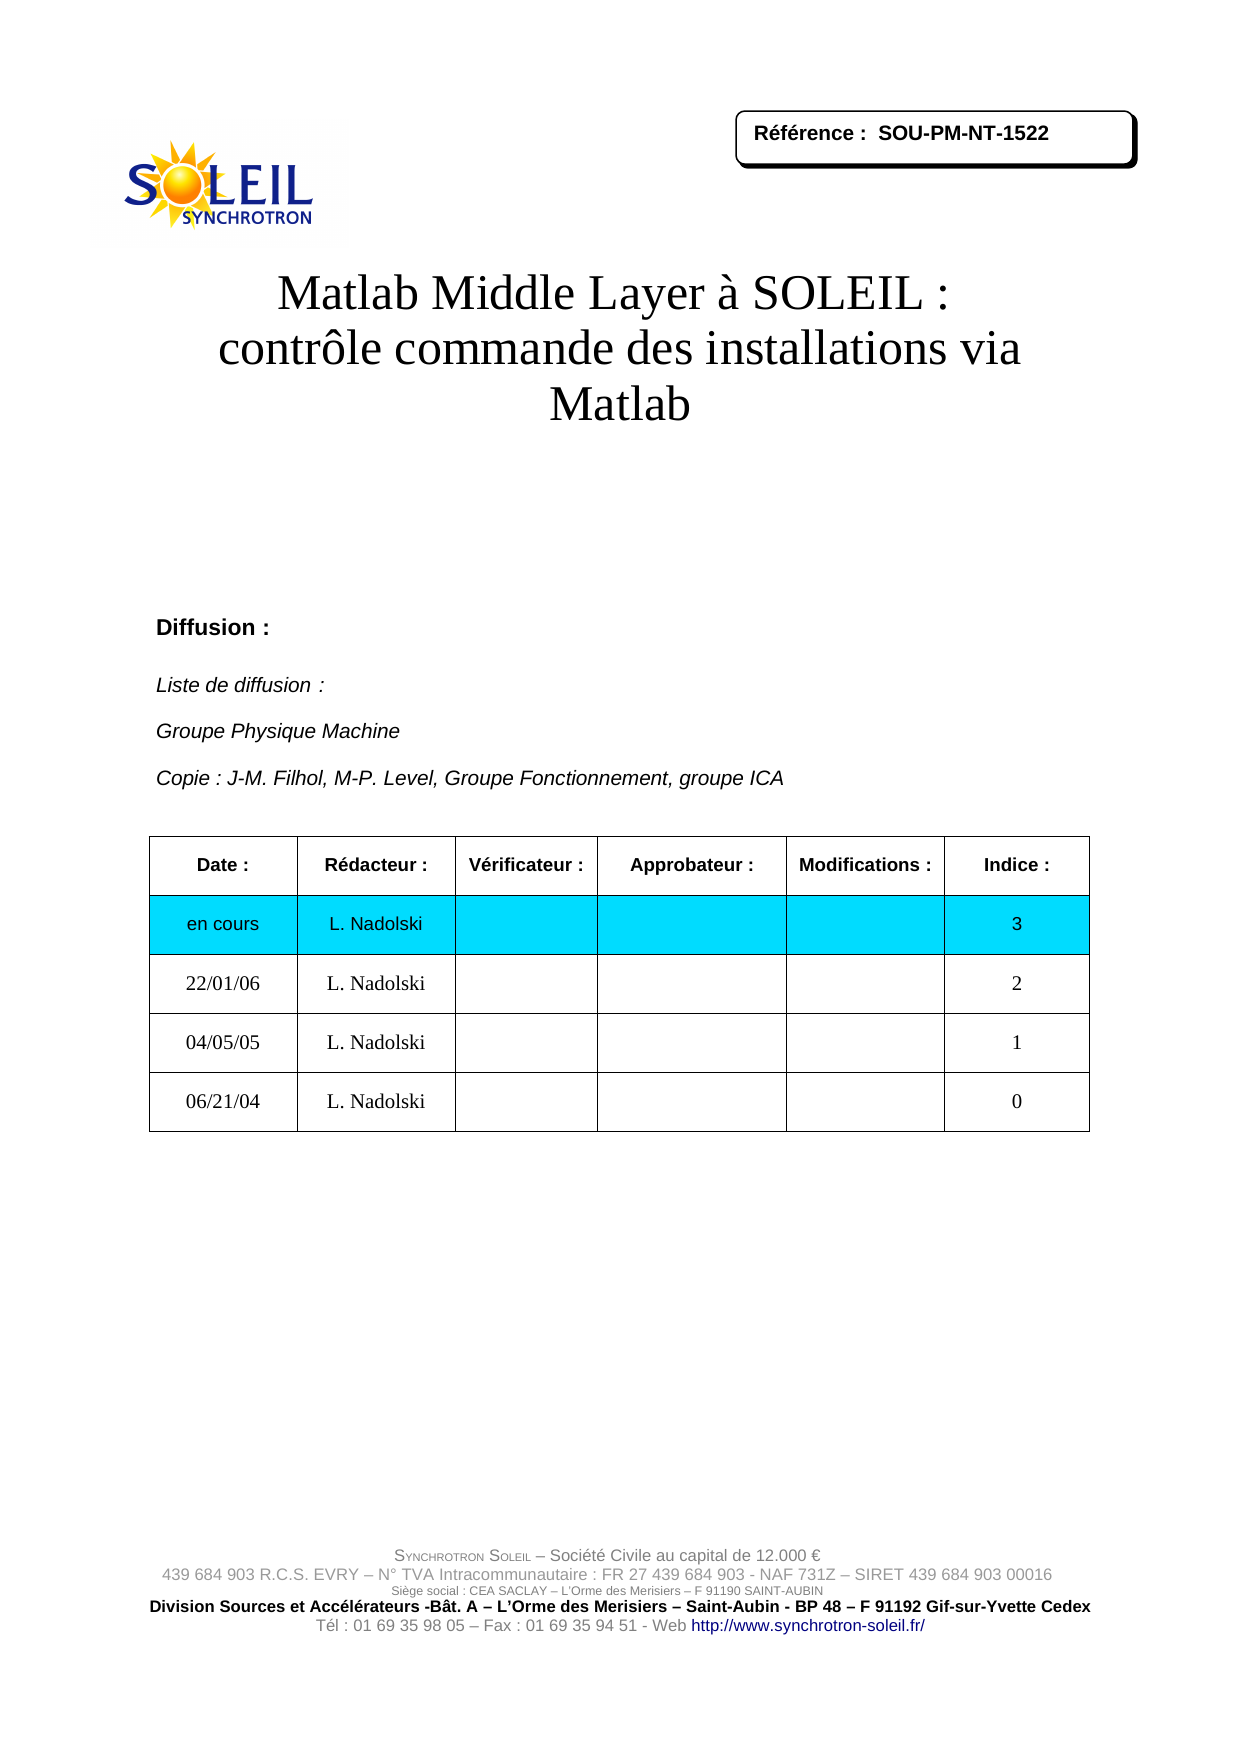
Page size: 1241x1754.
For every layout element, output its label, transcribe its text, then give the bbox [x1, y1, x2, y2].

table_cell Approbateur : [598, 837, 786, 895]
table_cell Vérificateur : [456, 837, 597, 895]
text contrôle commande des installations via Matlab [159, 320, 1081, 431]
table_cell [456, 1073, 597, 1131]
table_cell L. Nadolski [298, 896, 455, 954]
table_cell L. Nadolski [298, 1014, 455, 1072]
table_cell Rédacteur : [298, 837, 455, 895]
table_cell 2 [945, 955, 1089, 1013]
table_header [297, 614, 455, 673]
table_cell Modifications : [787, 837, 944, 895]
table_cell [787, 1014, 944, 1072]
table_header [786, 614, 944, 673]
table_cell Date : [150, 837, 297, 895]
table_cell [598, 1014, 786, 1072]
table_cell [598, 896, 786, 954]
table_cell 0 [945, 1073, 1089, 1131]
table_cell [787, 1073, 944, 1131]
table_header [455, 614, 597, 673]
table_cell [598, 955, 786, 1013]
table_cell L. Nadolski [298, 1073, 455, 1131]
table_cell [456, 896, 597, 954]
table_header Diffusion : [149, 614, 297, 673]
table_header [597, 614, 786, 673]
table_cell Liste de diffusion : Groupe Physique Machine Copie : J-M. Filhol, M-P. Level, Groupe Fonctionnement, groupe ICA [149, 673, 1089, 836]
table_cell 1 [945, 1014, 1089, 1072]
table_cell 21/06/04 [150, 1073, 297, 1131]
table_cell [787, 955, 944, 1013]
table_cell 05/04/05 [150, 1014, 297, 1072]
table_cell L. Nadolski [298, 955, 455, 1013]
table_cell [456, 1014, 597, 1072]
table_cell [787, 896, 944, 954]
text Matlab Middle Layer à SOLEIL : [159, 265, 1081, 320]
table_cell [598, 1073, 786, 1131]
table_cell 22/01/06 [150, 955, 297, 1013]
table_cell Indice : [945, 837, 1089, 895]
table_header [944, 614, 1089, 673]
table_cell 3 [945, 896, 1089, 954]
table_cell [456, 955, 597, 1013]
table_cell en cours [150, 896, 297, 954]
